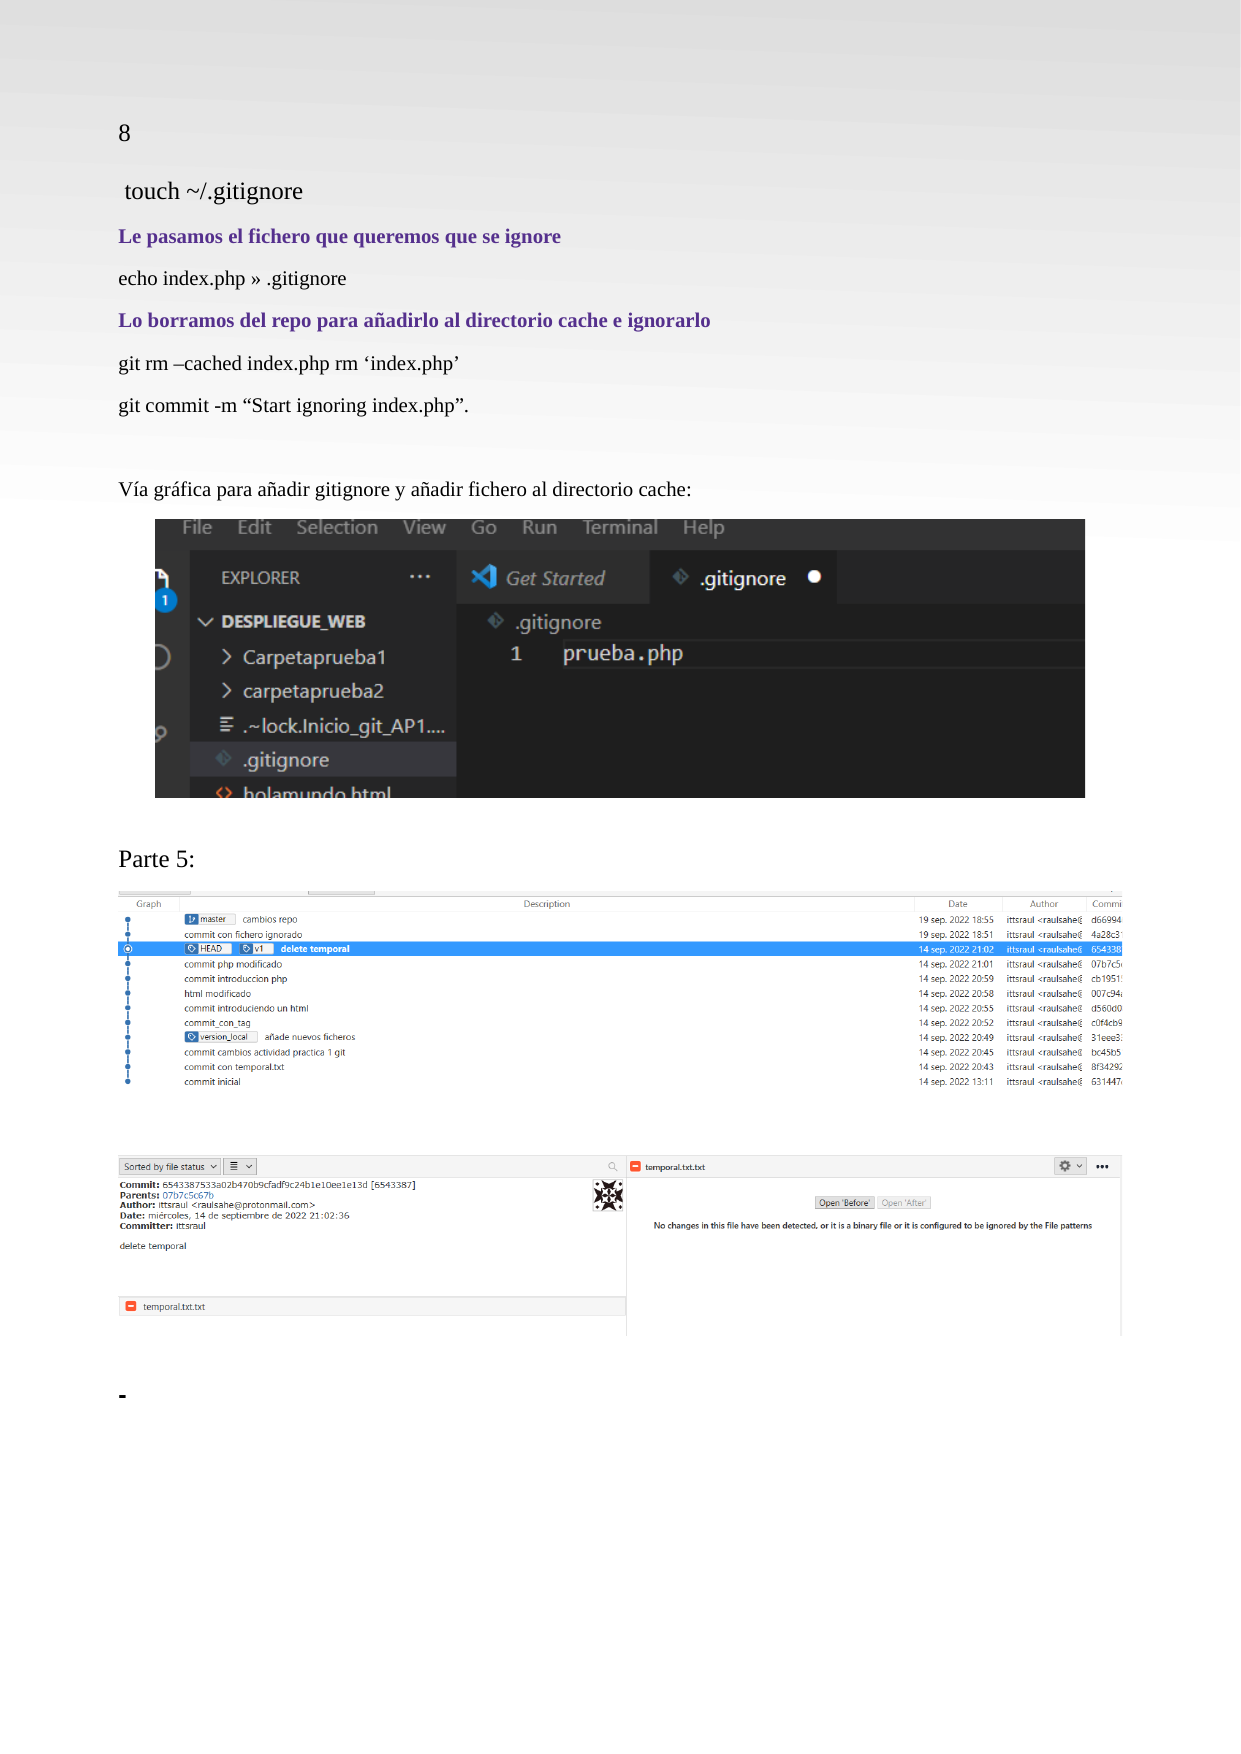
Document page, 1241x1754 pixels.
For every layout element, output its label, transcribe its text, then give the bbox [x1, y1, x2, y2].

text Parte 5: [118, 844, 1122, 872]
subtitle - [118, 1379, 1122, 1408]
text Lo borramos del repo para añadirlo al directorio cache e ignorarlo [118, 308, 1122, 332]
text echo index.php » .gitignore [118, 266, 1122, 290]
text touch ~/.gitignore [118, 176, 1122, 205]
picture [118, 891, 1123, 1336]
text Vía gráfica para añadir gitignore y añadir fichero al directorio cache: [118, 477, 1122, 501]
picture [155, 519, 1086, 798]
text Le pasamos el fichero que queremos que se ignore [118, 224, 1122, 248]
text git rm –cached index.php rm ‘index.php’ [118, 351, 1122, 374]
text git commit -m “Start ignoring index.php”. [118, 393, 1122, 417]
